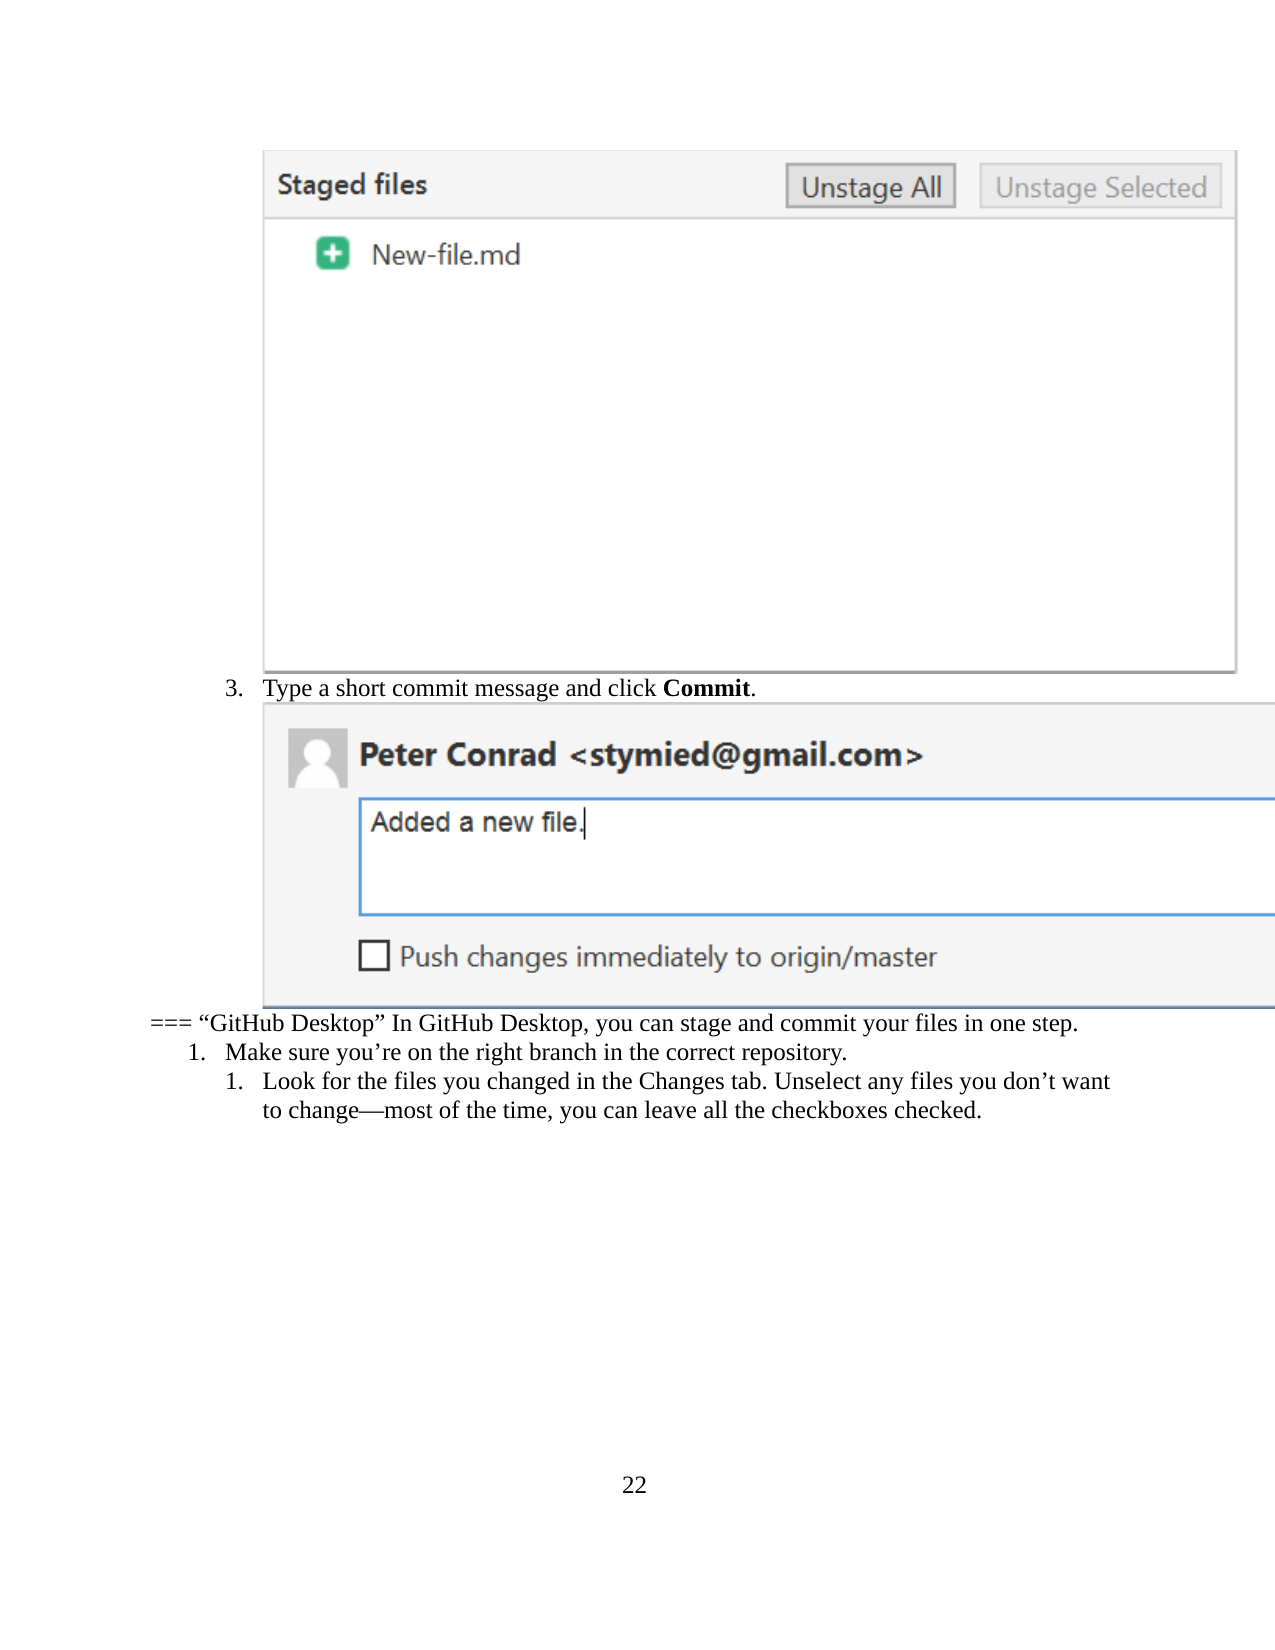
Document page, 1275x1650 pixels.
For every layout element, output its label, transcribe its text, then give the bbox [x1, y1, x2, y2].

text === “GitHub Desktop” In GitHub Desktop, you can stage and commit your files in one step. [150, 1008, 1125, 1037]
list [225, 150, 262, 673]
picture [262, 150, 1238, 674]
list Make sure you’re on the right branch in the correct repository. [187, 1037, 1125, 1066]
list Look for the files you changed in the Changes tab. Unselect any files you don’t want to change—most of the time, you can leave all the checkboxes checked. [225, 1066, 1125, 1123]
list Type a short commit message and click Commit. [225, 673, 1125, 1008]
picture [262, 702, 1275, 1009]
